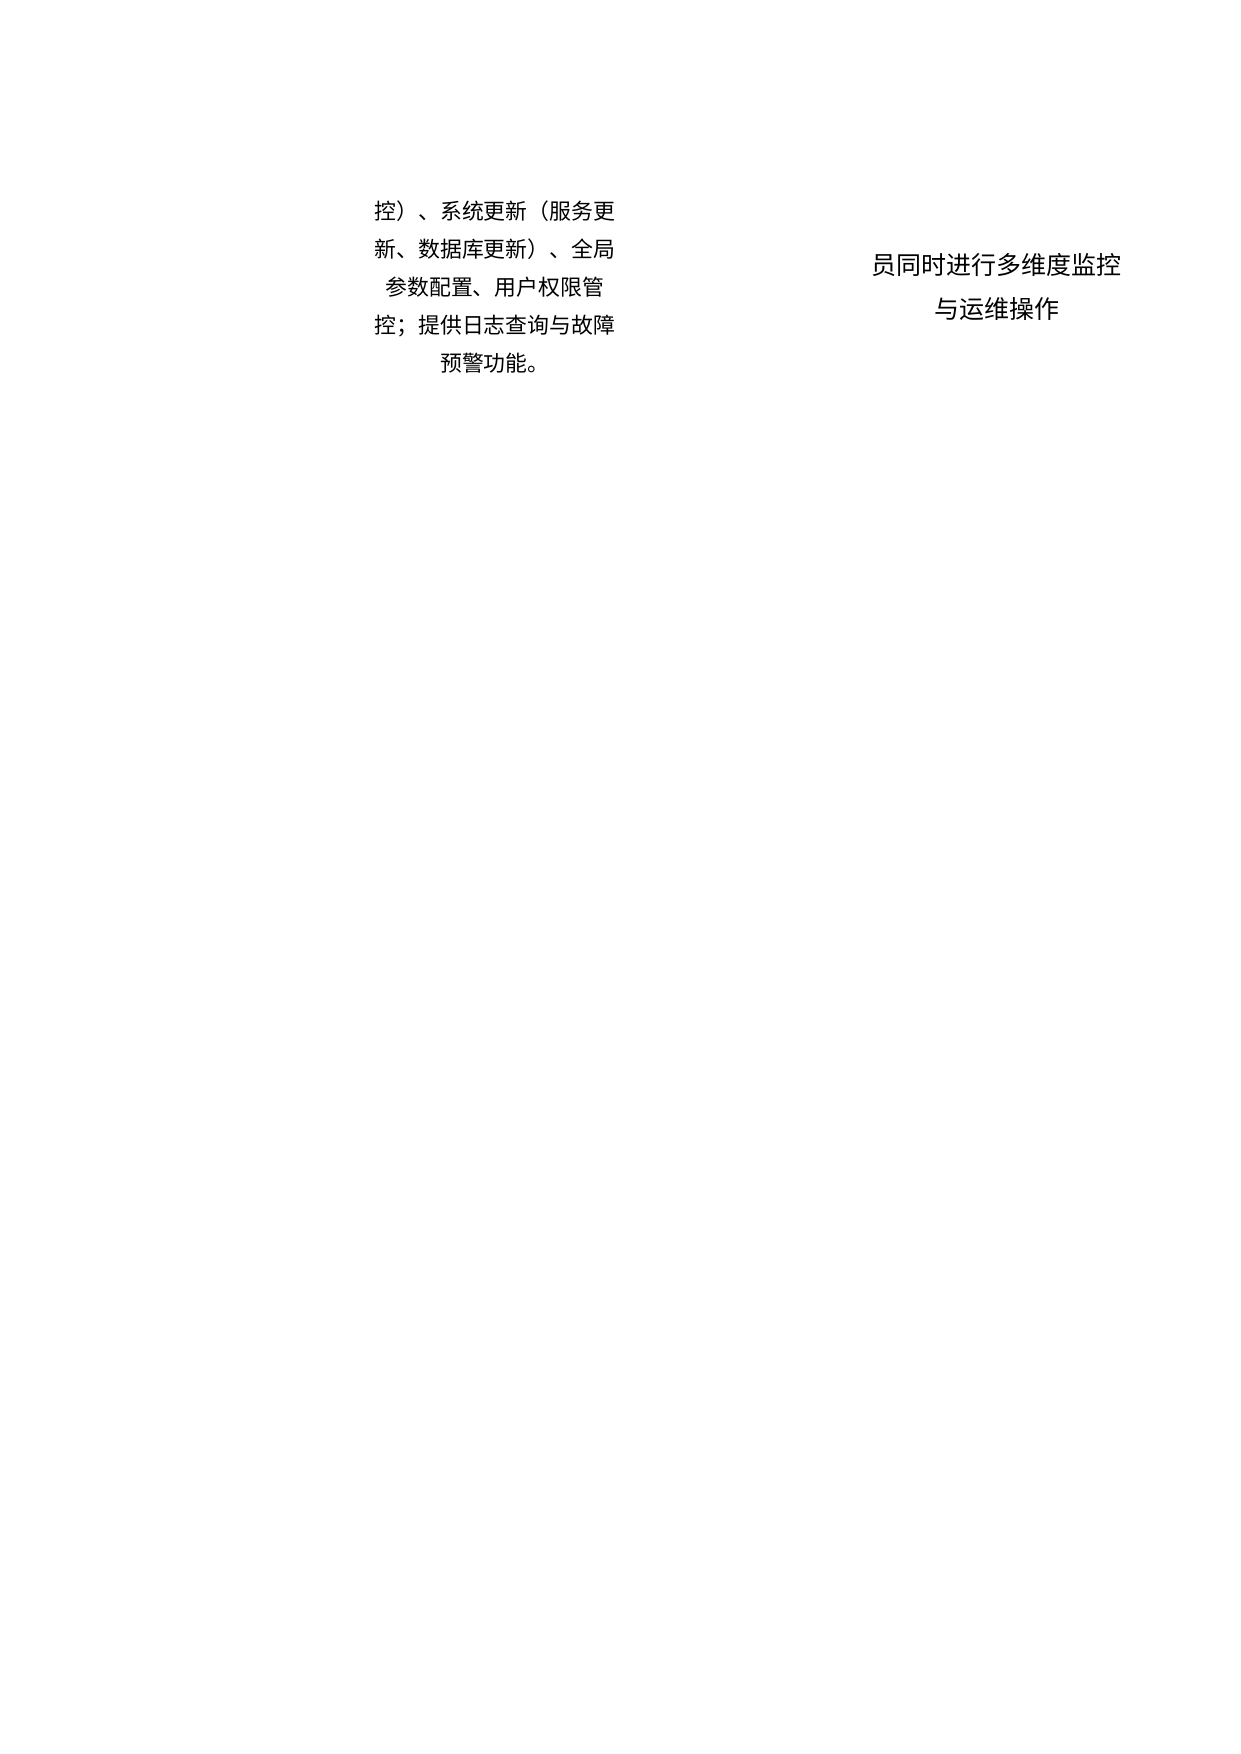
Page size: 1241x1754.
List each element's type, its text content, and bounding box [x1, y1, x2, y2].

table_cell 控）、系统更新（服务更新、数据库更新）、全局参数配置、用户权限管控；提供日志查询与故障预警功能。 [369, 188, 620, 384]
table_cell [118, 188, 369, 384]
table_cell 数据库备份与回滚技术 [620, 188, 871, 384]
table_cell 是，性能监控与系统更新独立执行，支持管理员同时进行多维度监控与运维操作 [871, 188, 1122, 384]
